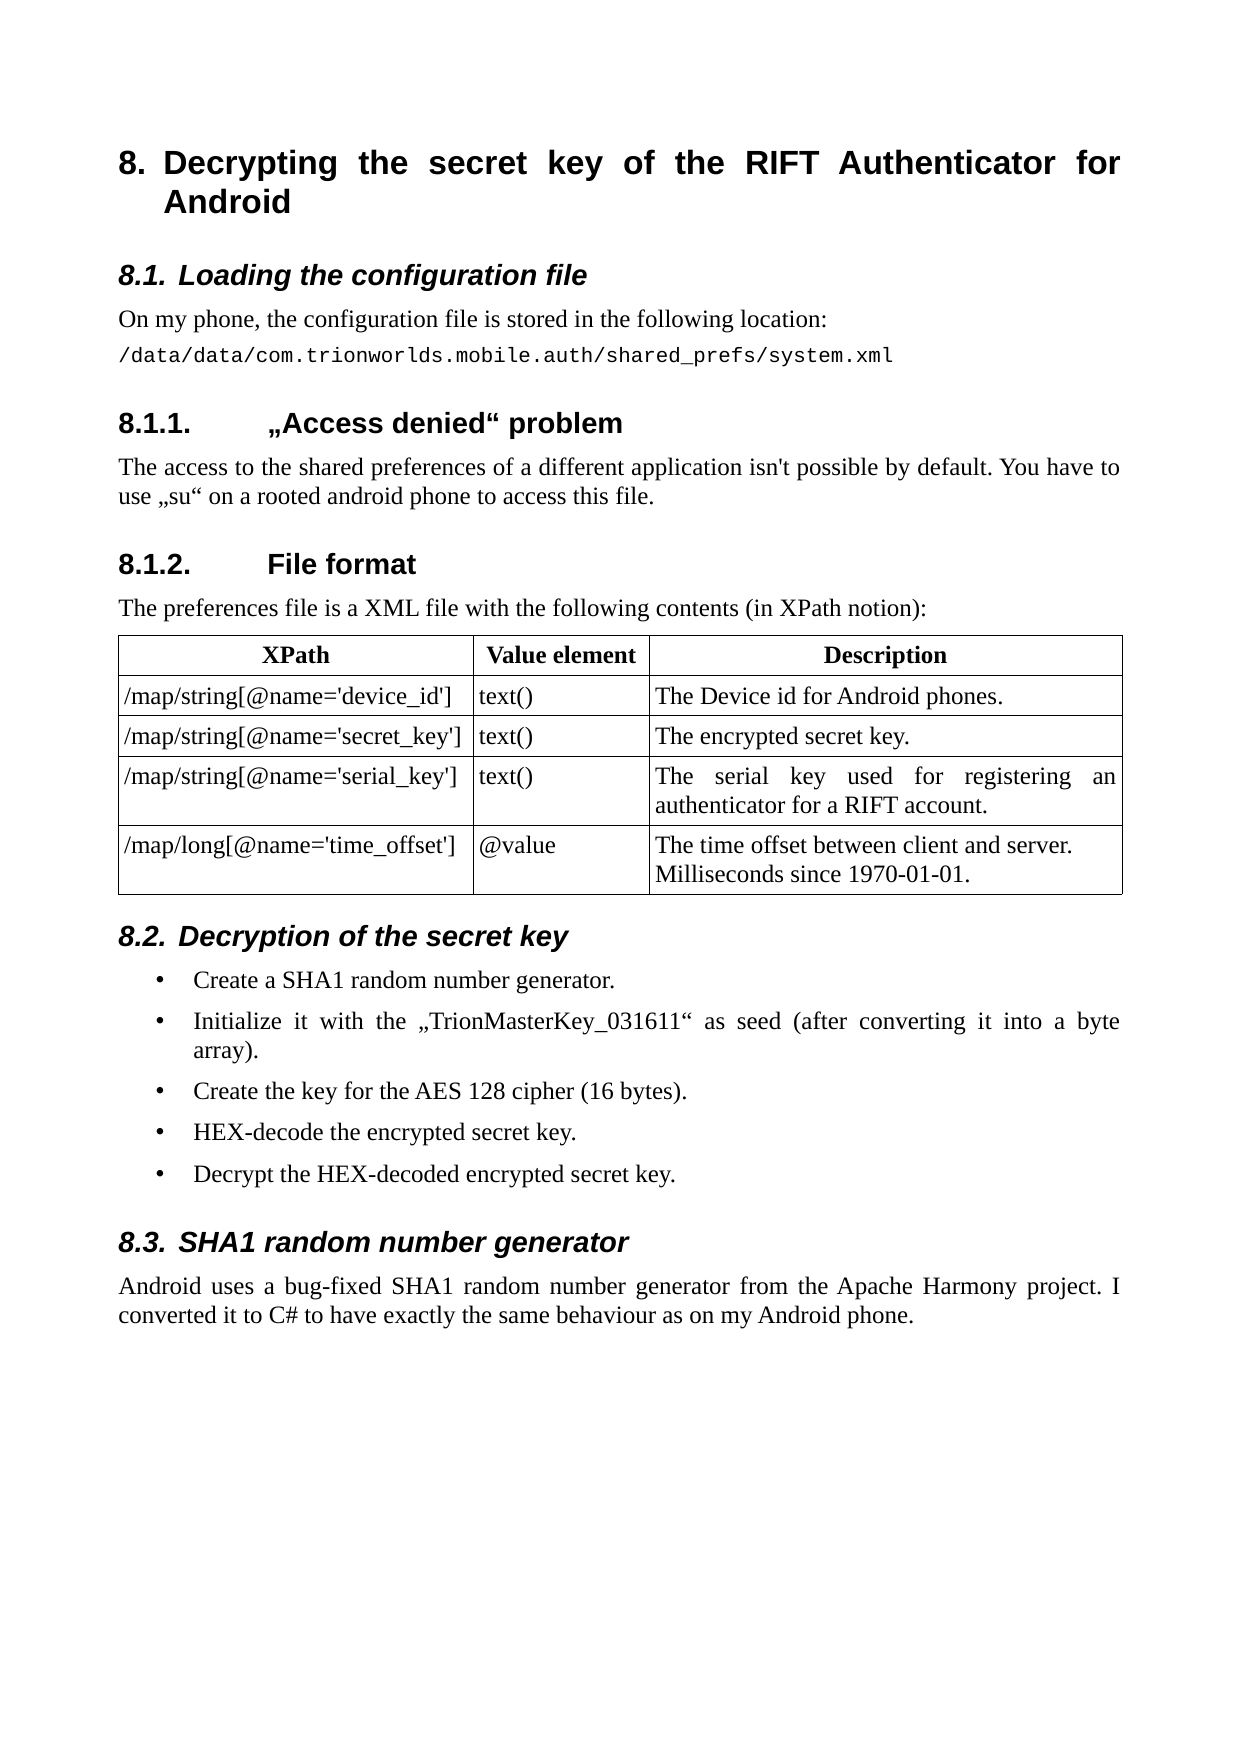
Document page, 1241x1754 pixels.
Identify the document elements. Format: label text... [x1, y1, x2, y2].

table_cell /map/string[@name='secret_key'] [119, 716, 473, 756]
list Initialize it with the „TrionMasterKey_031611“ as seed (after converting it into a byte array). [156, 1006, 1122, 1064]
subtitle Decryption of the secret key [118, 919, 1122, 952]
table_header Value element [474, 636, 649, 675]
table_cell The serial key used for registering an authenticator for a RIFT account. [650, 757, 1122, 825]
list Decrypt the HEX-decoded encrypted secret key. [156, 1159, 1122, 1187]
table_cell text() [474, 716, 649, 756]
subtitle SHA1 random number generator [118, 1225, 1122, 1258]
table_cell /map/string[@name='serial_key'] [119, 757, 473, 825]
table_header Description [650, 636, 1122, 675]
table_cell The Device id for Android phones. [650, 676, 1122, 715]
subtitle „Access denied“ problem [118, 406, 1122, 440]
table_cell text() [474, 757, 649, 825]
subtitle Decrypting the secret key of the RIFT Authenticator for Android [118, 143, 1122, 220]
list Create a SHA1 random number generator. [156, 965, 1122, 994]
list HEX-decode the encrypted secret key. [156, 1117, 1122, 1146]
text On my phone, the configuration file is stored in the following location: [118, 304, 1122, 333]
subtitle File format [118, 547, 1122, 581]
text Android uses a bug-fixed SHA1 random number generator from the Apache Harmony project. I converted it to C# to have exactly the same behaviour as on my Android phone. [118, 1271, 1122, 1328]
list Create the key for the AES 128 cipher (16 bytes). [156, 1076, 1122, 1105]
table_cell @value [474, 826, 649, 894]
table_cell /map/long[@name='time_offset'] [119, 826, 473, 894]
table_header XPath [119, 636, 473, 675]
text The access to the shared preferences of a different application isn't possible by default. You have to use „su“ on a rooted android phone to access this file. [118, 452, 1122, 510]
table_cell /map/string[@name='device_id'] [119, 676, 473, 715]
table_cell The time offset between client and server. Milliseconds since 1970-01-01. [650, 826, 1122, 894]
subtitle Loading the configuration file [118, 258, 1122, 291]
text /data/data/com.trionworlds.mobile.auth/shared_prefs/system.xml [118, 345, 1122, 369]
table_cell The encrypted secret key. [650, 716, 1122, 756]
text The preferences file is a XML file with the following contents (in XPath notion): [118, 593, 1122, 622]
table_cell text() [474, 676, 649, 715]
